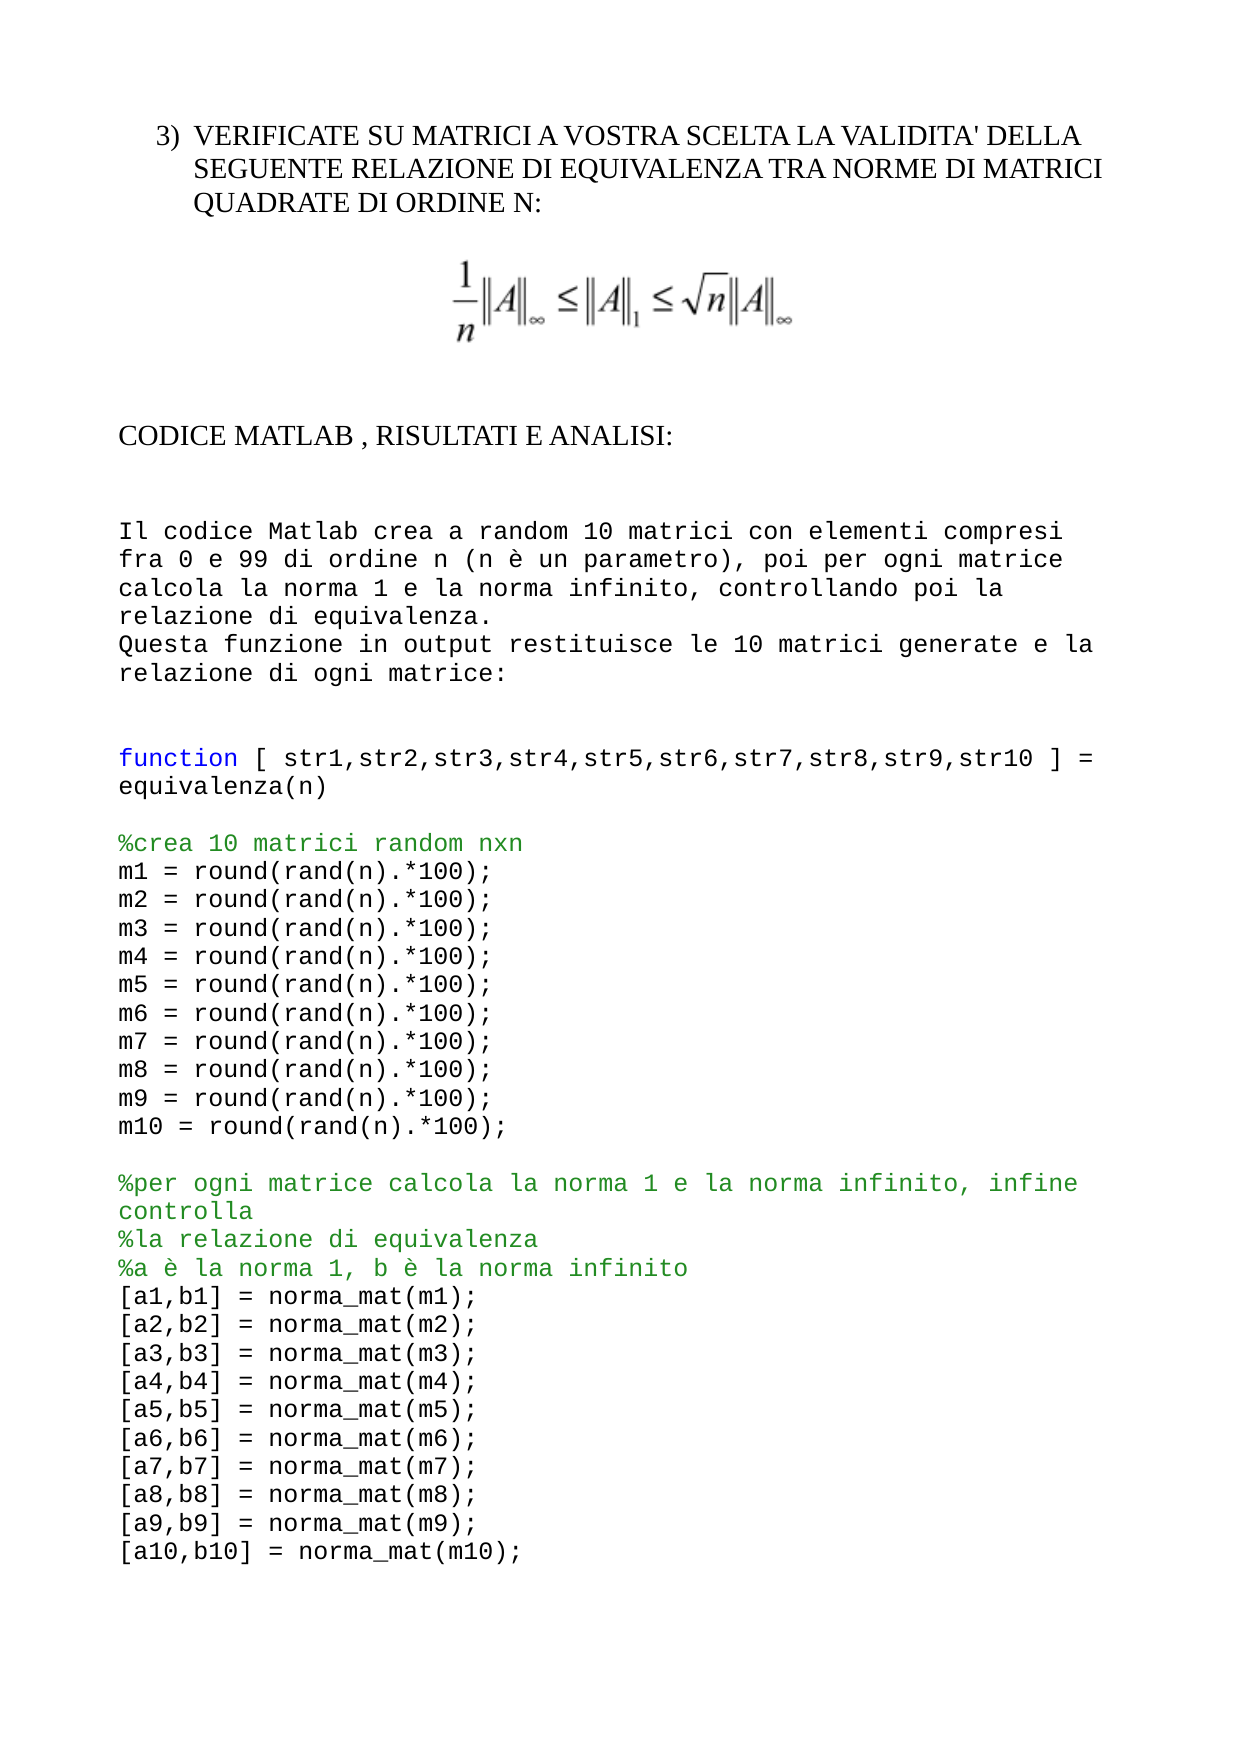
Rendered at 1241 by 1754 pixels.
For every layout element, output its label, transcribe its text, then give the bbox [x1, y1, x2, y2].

text Questa funzione in output restituisce le 10 matrici generate e la relazione di ogni matrice: [118, 632, 1122, 688]
text m8 = round(rand(n).*100); [118, 1057, 1122, 1085]
text [a6,b6] = norma_mat(m6); [118, 1425, 1122, 1453]
text [a2,b2] = norma_mat(m2); [118, 1312, 1122, 1340]
text [a5,b5] = norma_mat(m5); [118, 1397, 1122, 1425]
text m10 = round(rand(n).*100); [118, 1113, 1122, 1142]
text [a7,b7] = norma_mat(m7); [118, 1453, 1122, 1482]
text [a3,b3] = norma_mat(m3); [118, 1340, 1122, 1368]
text %a è la norma 1, b è la norma infinito [118, 1255, 1122, 1283]
text function [ str1,str2,str3,str4,str5,str6,str7,str8,str9,str10 ] = equivalenza(n) [118, 745, 1122, 802]
text Il codice Matlab crea a random 10 matrici con elementi compresi fra 0 e 99 di ordine n (n è un parametro), poi per ogni matrice calcola la norma 1 e la norma infinito, controllando poi la relazione di equivalenza. [118, 518, 1122, 632]
text CODICE MATLAB , RISULTATI E ANALISI: [118, 418, 1122, 451]
text m4 = round(rand(n).*100); [118, 943, 1122, 972]
text [a9,b9] = norma_mat(m9); [118, 1510, 1122, 1538]
text [a10,b10] = norma_mat(m10); [118, 1538, 1122, 1567]
text m2 = round(rand(n).*100); [118, 887, 1122, 915]
text m1 = round(rand(n).*100); [118, 858, 1122, 887]
text %la relazione di equivalenza [118, 1227, 1122, 1255]
text %crea 10 matrici random nxn [118, 830, 1122, 858]
text m7 = round(rand(n).*100); [118, 1028, 1122, 1057]
text m5 = round(rand(n).*100); [118, 972, 1122, 1000]
text [a1,b1] = norma_mat(m1); [118, 1283, 1122, 1312]
text [a4,b4] = norma_mat(m4); [118, 1368, 1122, 1397]
text m9 = round(rand(n).*100); [118, 1085, 1122, 1113]
text m3 = round(rand(n).*100); [118, 915, 1122, 943]
text m6 = round(rand(n).*100); [118, 1000, 1122, 1028]
text [a8,b8] = norma_mat(m8); [118, 1482, 1122, 1510]
text %per ogni matrice calcola la norma 1 e la norma infinito, infine controlla [118, 1170, 1122, 1227]
list VERIFICATE SU MATRICI A VOSTRA SCELTA LA VALIDITA' DELLA SEGUENTE RELAZIONE DI EQUIVALENZA TRA NORME DI MATRICI QUADRATE DI ORDINE N: [156, 118, 1122, 219]
